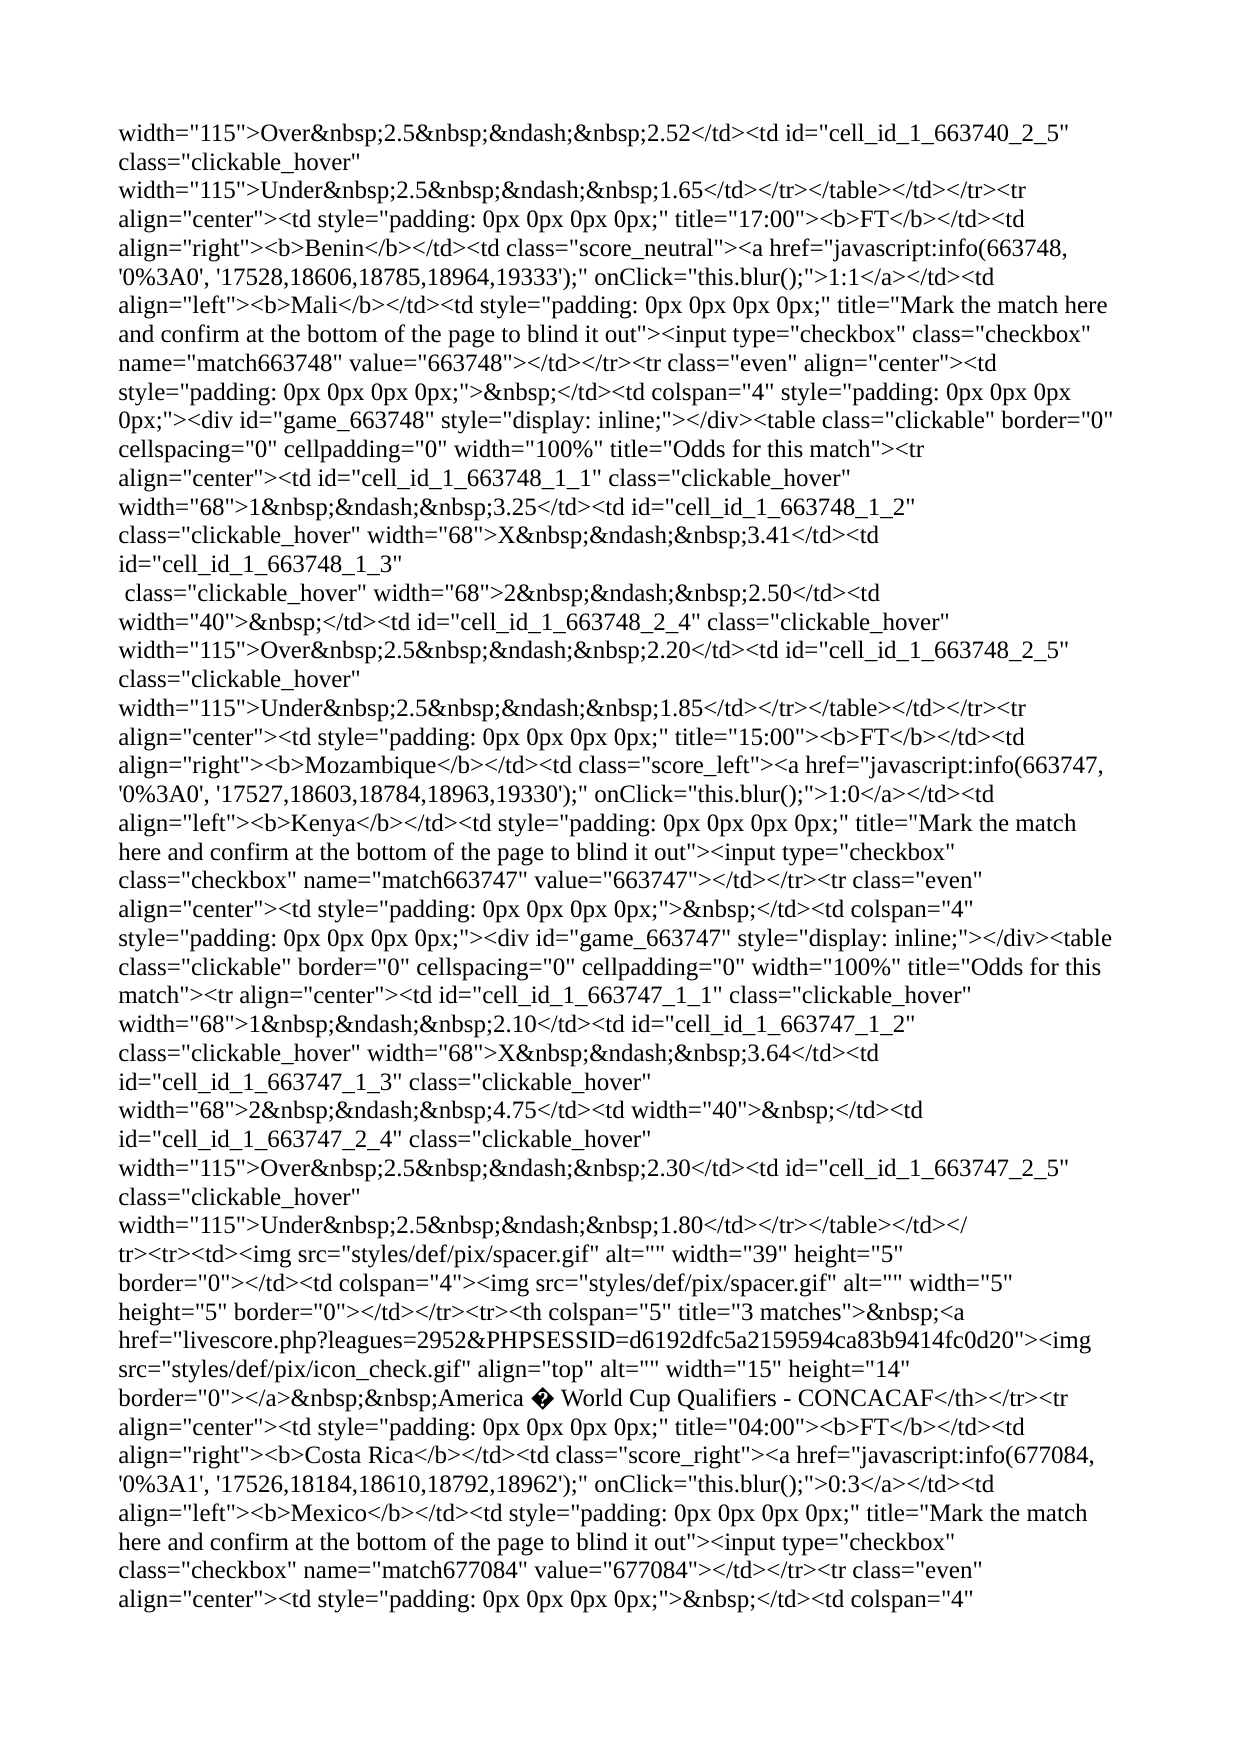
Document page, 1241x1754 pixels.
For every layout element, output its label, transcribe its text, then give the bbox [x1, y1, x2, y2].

text class="clickable_hover" width="68">2&nbsp;&ndash;&nbsp;2.50</td><td width="40">&nbsp;</td><td id="cell_id_1_663748_2_4" class="clickable_hover" width="115">Over&nbsp;2.5&nbsp;&ndash;&nbsp;2.20</td><td id="cell_id_1_663748_2_5" class="clickable_hover" width="115">Under&nbsp;2.5&nbsp;&ndash;&nbsp;1.85</td></tr></table></td></tr><tr align="center"><td style="padding: 0px 0px 0px 0px;" title="15:00"><b>FT</b></td><td align="right"><b>Mozambique</b></td><td class="score_left"><a href="javascript:info(663747, '0%3A0', '17527,18603,18784,18963,19330');" onClick="this.blur();">1:0</a></td><td align="left"><b>Kenya</b></td><td style="padding: 0px 0px 0px 0px;" title="Mark the match here and confirm at the bottom of the page to blind it out"><input type="checkbox" class="checkbox" name="match663747" value="663747"></td></tr><tr class="even" align="center"><td style="padding: 0px 0px 0px 0px;">&nbsp;</td><td colspan="4" style="padding: 0px 0px 0px 0px;"><div id="game_663747" style="display: inline;"></div><table class="clickable" border="0" cellspacing="0" cellpadding="0" width="100%" title="Odds for this match"><tr align="center"><td id="cell_id_1_663747_1_1" class="clickable_hover" width="68">1&nbsp;&ndash;&nbsp;2.10</td><td id="cell_id_1_663747_1_2" class="clickable_hover" width="68">X&nbsp;&ndash;&nbsp;3.64</td><td id="cell_id_1_663747_1_3" class="clickable_hover" width="68">2&nbsp;&ndash;&nbsp;4.75</td><td width="40">&nbsp;</td><td id="cell_id_1_663747_2_4" class="clickable_hover" width="115">Over&nbsp;2.5&nbsp;&ndash;&nbsp;2.30</td><td id="cell_id_1_663747_2_5" class="clickable_hover" width="115">Under&nbsp;2.5&nbsp;&ndash;&nbsp;1.80</td></tr></table></td></tr><tr><td><img src="styles/def/pix/spacer.gif" alt="" width="39" height="5" border="0"></td><td colspan="4"><img src="styles/def/pix/spacer.gif" alt="" width="5" height="5" border="0"></td></tr><tr><th colspan="5" title="3 matches">&nbsp;<a href="livescore.php?leagues=2952&PHPSESSID=d6192dfc5a2159594ca83b9414fc0d20"><img src="styles/def/pix/icon_check.gif" align="top" alt="" width="15" height="14" border="0"></a>&nbsp;&nbsp;America � World Cup Qualifiers - CONCACAF</th></tr><tr align="center"><td style="padding: 0px 0px 0px 0px;" title="04:00"><b>FT</b></td><td align="right"><b>Costa Rica</b></td><td class="score_right"><a href="javascript:info(677084, '0%3A1', '17526,18184,18610,18792,18962');" onClick="this.blur();">0:3</a></td><td align="left"><b>Mexico</b></td><td style="padding: 0px 0px 0px 0px;" title="Mark the match here and confirm at the bottom of the page to blind it out"><input type="checkbox" class="checkbox" name="match677084" value="677084"></td></tr><tr class="even" align="center"><td style="padding: 0px 0px 0px 0px;">&nbsp;</td><td colspan="4" [118, 578, 1122, 1613]
text width="115">Over&nbsp;2.5&nbsp;&ndash;&nbsp;2.52</td><td id="cell_id_1_663740_2_5" class="clickable_hover" width="115">Under&nbsp;2.5&nbsp;&ndash;&nbsp;1.65</td></tr></table></td></tr><tr align="center"><td style="padding: 0px 0px 0px 0px;" title="17:00"><b>FT</b></td><td align="right"><b>Benin</b></td><td class="score_neutral"><a href="javascript:info(663748, '0%3A0', '17528,18606,18785,18964,19333');" onClick="this.blur();">1:1</a></td><td align="left"><b>Mali</b></td><td style="padding: 0px 0px 0px 0px;" title="Mark the match here and confirm at the bottom of the page to blind it out"><input type="checkbox" class="checkbox" name="match663748" value="663748"></td></tr><tr class="even" align="center"><td style="padding: 0px 0px 0px 0px;">&nbsp;</td><td colspan="4" style="padding: 0px 0px 0px 0px;"><div id="game_663748" style="display: inline;"></div><table class="clickable" border="0" cellspacing="0" cellpadding="0" width="100%" title="Odds for this match"><tr align="center"><td id="cell_id_1_663748_1_1" class="clickable_hover" width="68">1&nbsp;&ndash;&nbsp;3.25</td><td id="cell_id_1_663748_1_2" class="clickable_hover" width="68">X&nbsp;&ndash;&nbsp;3.41</td><td id="cell_id_1_663748_1_3" [118, 118, 1122, 578]
